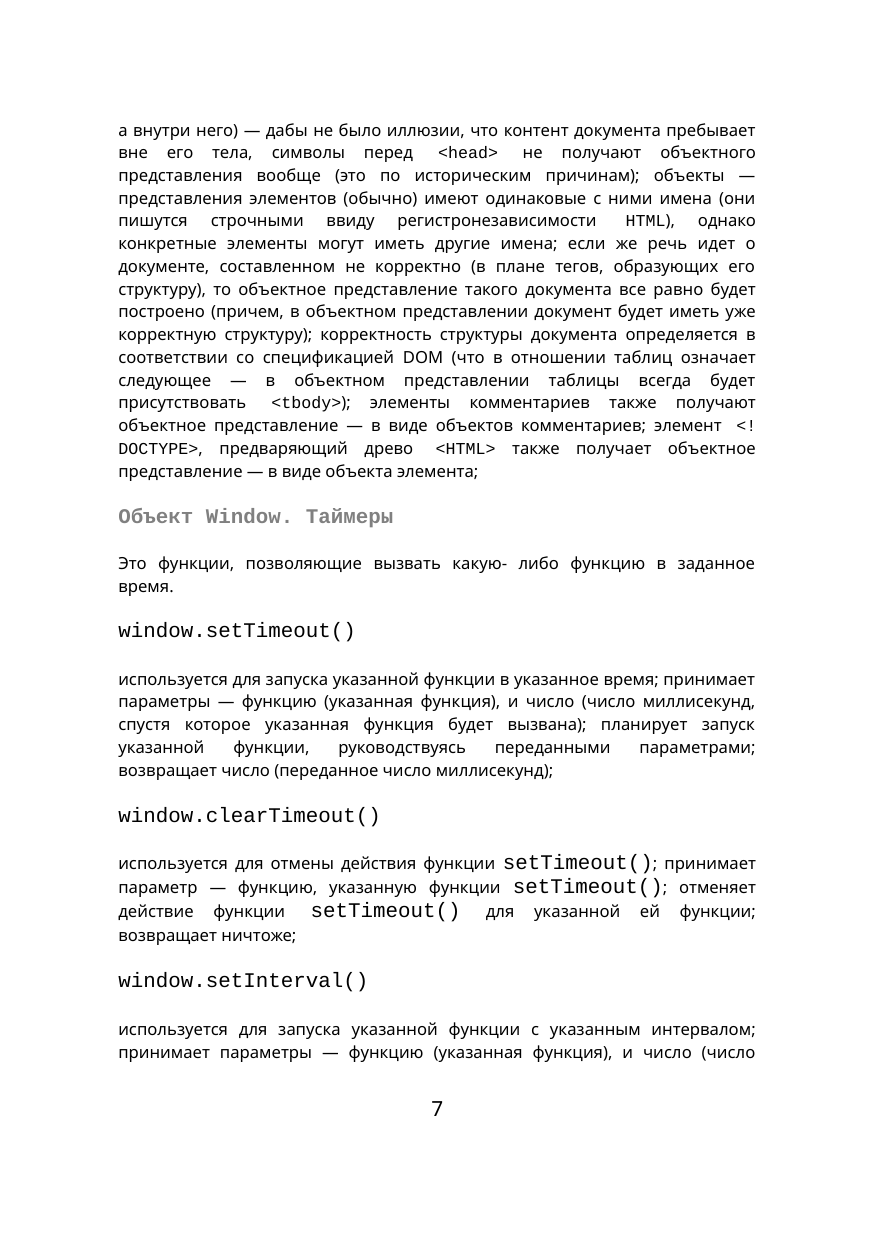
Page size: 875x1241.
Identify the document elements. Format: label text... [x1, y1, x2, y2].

text используется для отмены действия функции setTimeout(); принимает параметр — функцию, указанную функции setTimeout(); отменяет действие функции setTimeout() для указанной ей функции; возвращает ничтоже; [118, 852, 756, 947]
text window.setInterval() [118, 970, 756, 994]
text а внутри него) — дабы не было иллюзии, что контент документа пребывает вне его тела, символы перед <head> не получают объектного представления вообще (это по историческим причинам); объекты — представления элементов (обычно) имеют одинаковые с ними имена (они пишутся строчными ввиду регистронезависимости HTML), однако конкретные элементы могут иметь другие имена; если же речь идет о документе, составленном не корректно (в плане тегов, образующих его структуру), то объектное представление такого документа все равно будет построено (причем, в объектном представлении документ будет иметь уже корректную структуру); корректность структуры документа определяется в соответствии со спецификацией DOM (что в отношении таблиц означает следующее — в объектном представлении таблицы всегда будет присутствовать <tbody>); элементы комментариев также получают объектное представление — в виде объектов комментариев; элемент <!DOCTYPE>, предваряющий древо <HTML> также получает объектное представление — в виде объекта элемента; [118, 118, 756, 482]
text window.setTimeout() [118, 620, 756, 644]
text Это функции, позволяющие вызвать какую- либо функцию в заданное время. [118, 552, 756, 597]
text используется для запуска указанной функции в указанное время; принимает параметры — функцию (указанная функция), и число (число миллисекунд, спустя которое указанная функция будет вызвана); планирует запуск указанной функции, руководствуясь переданными параметрами; возвращает число (переданное число миллисекунд); [118, 667, 756, 781]
text Объект Window. Таймеры [118, 506, 756, 529]
text используется для запуска указанной функции с указанным интервалом; принимает параметры — функцию (указанная функция), и число (число [118, 1018, 756, 1063]
text window.clearTimeout() [118, 804, 756, 828]
